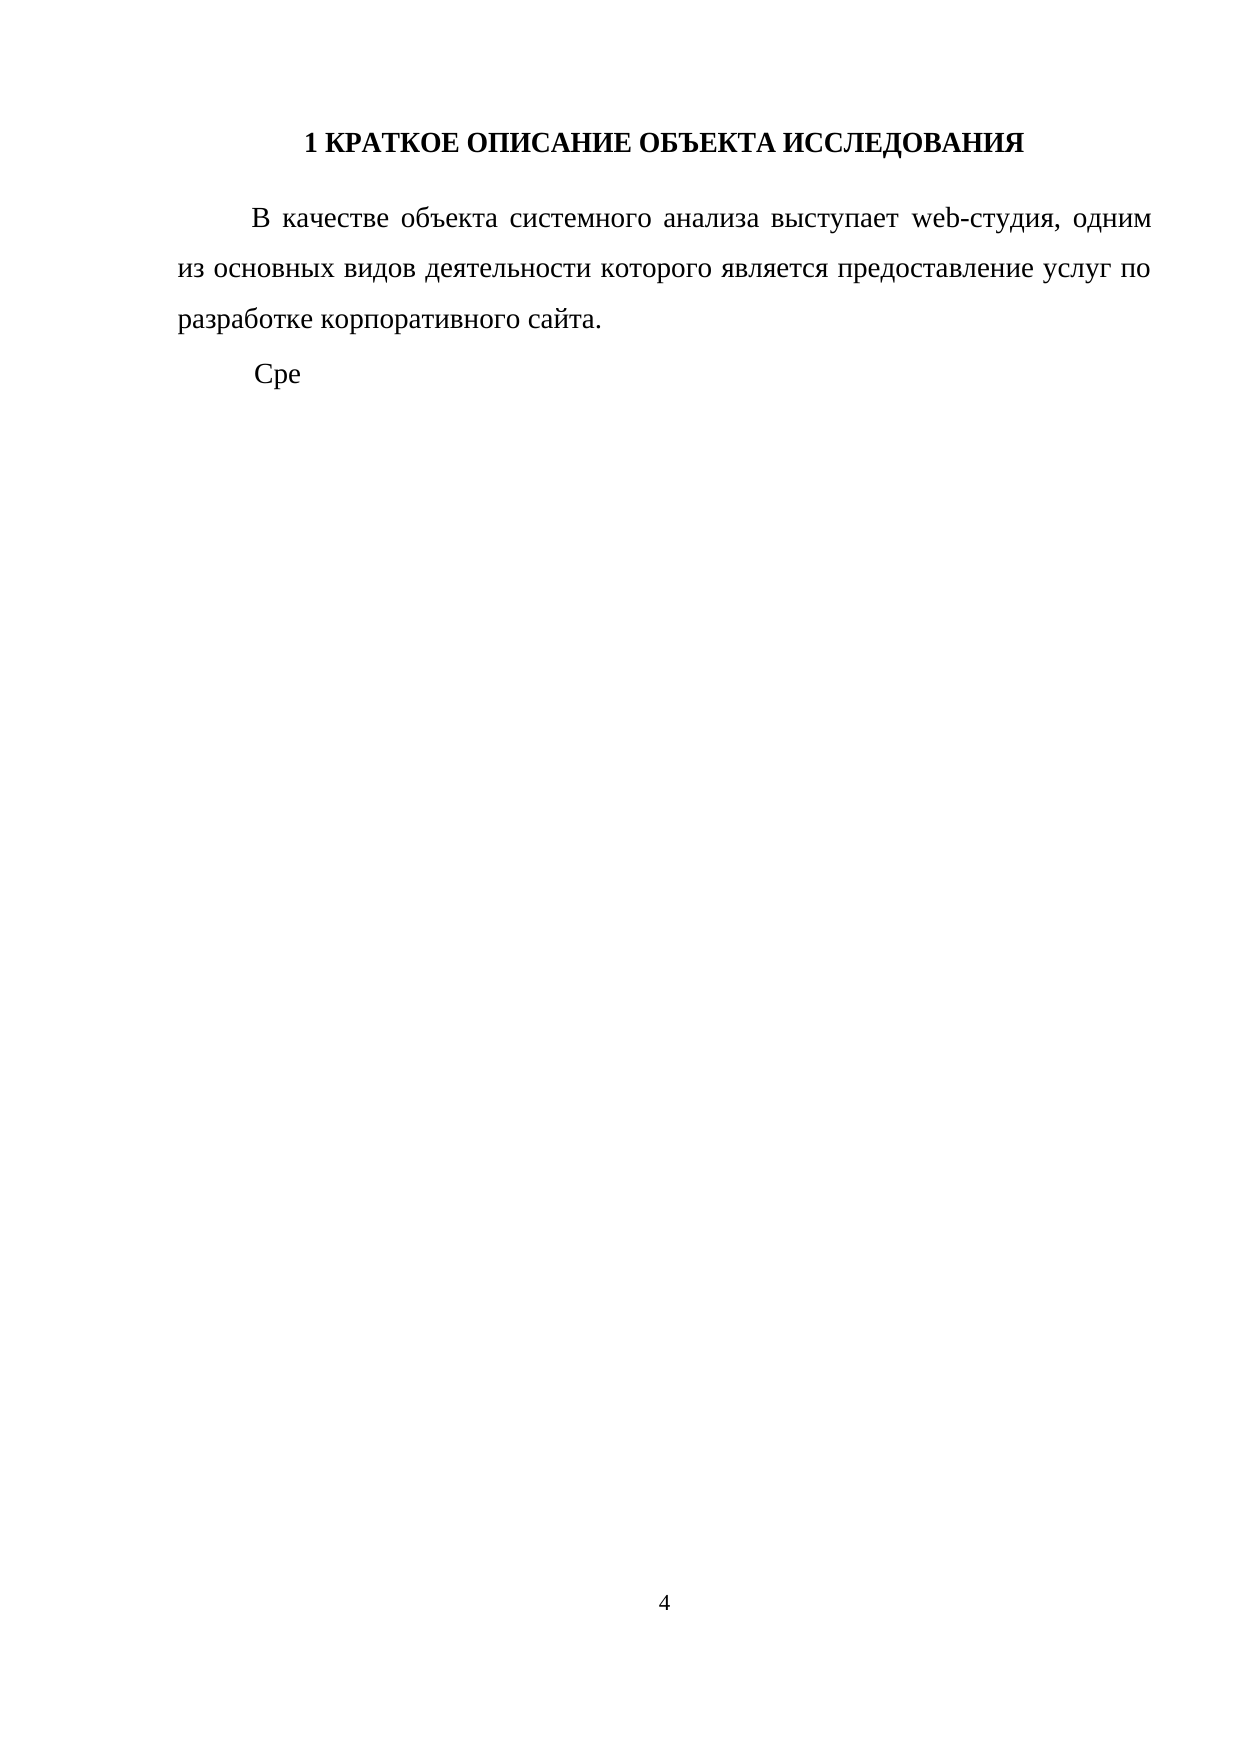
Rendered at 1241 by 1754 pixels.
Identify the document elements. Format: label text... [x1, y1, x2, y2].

text Сре [177, 357, 1152, 390]
subtitle 1 КРАТКОЕ ОПИСАНИЕ ОБЪЕКТА ИССЛЕДОВАНИЯ [177, 125, 1152, 158]
text В качестве объекта системного анализа выступает web-студия, одним из основных видов деятельности которого является предоставление услуг по разработке корпоративного сайта. [177, 200, 1152, 334]
